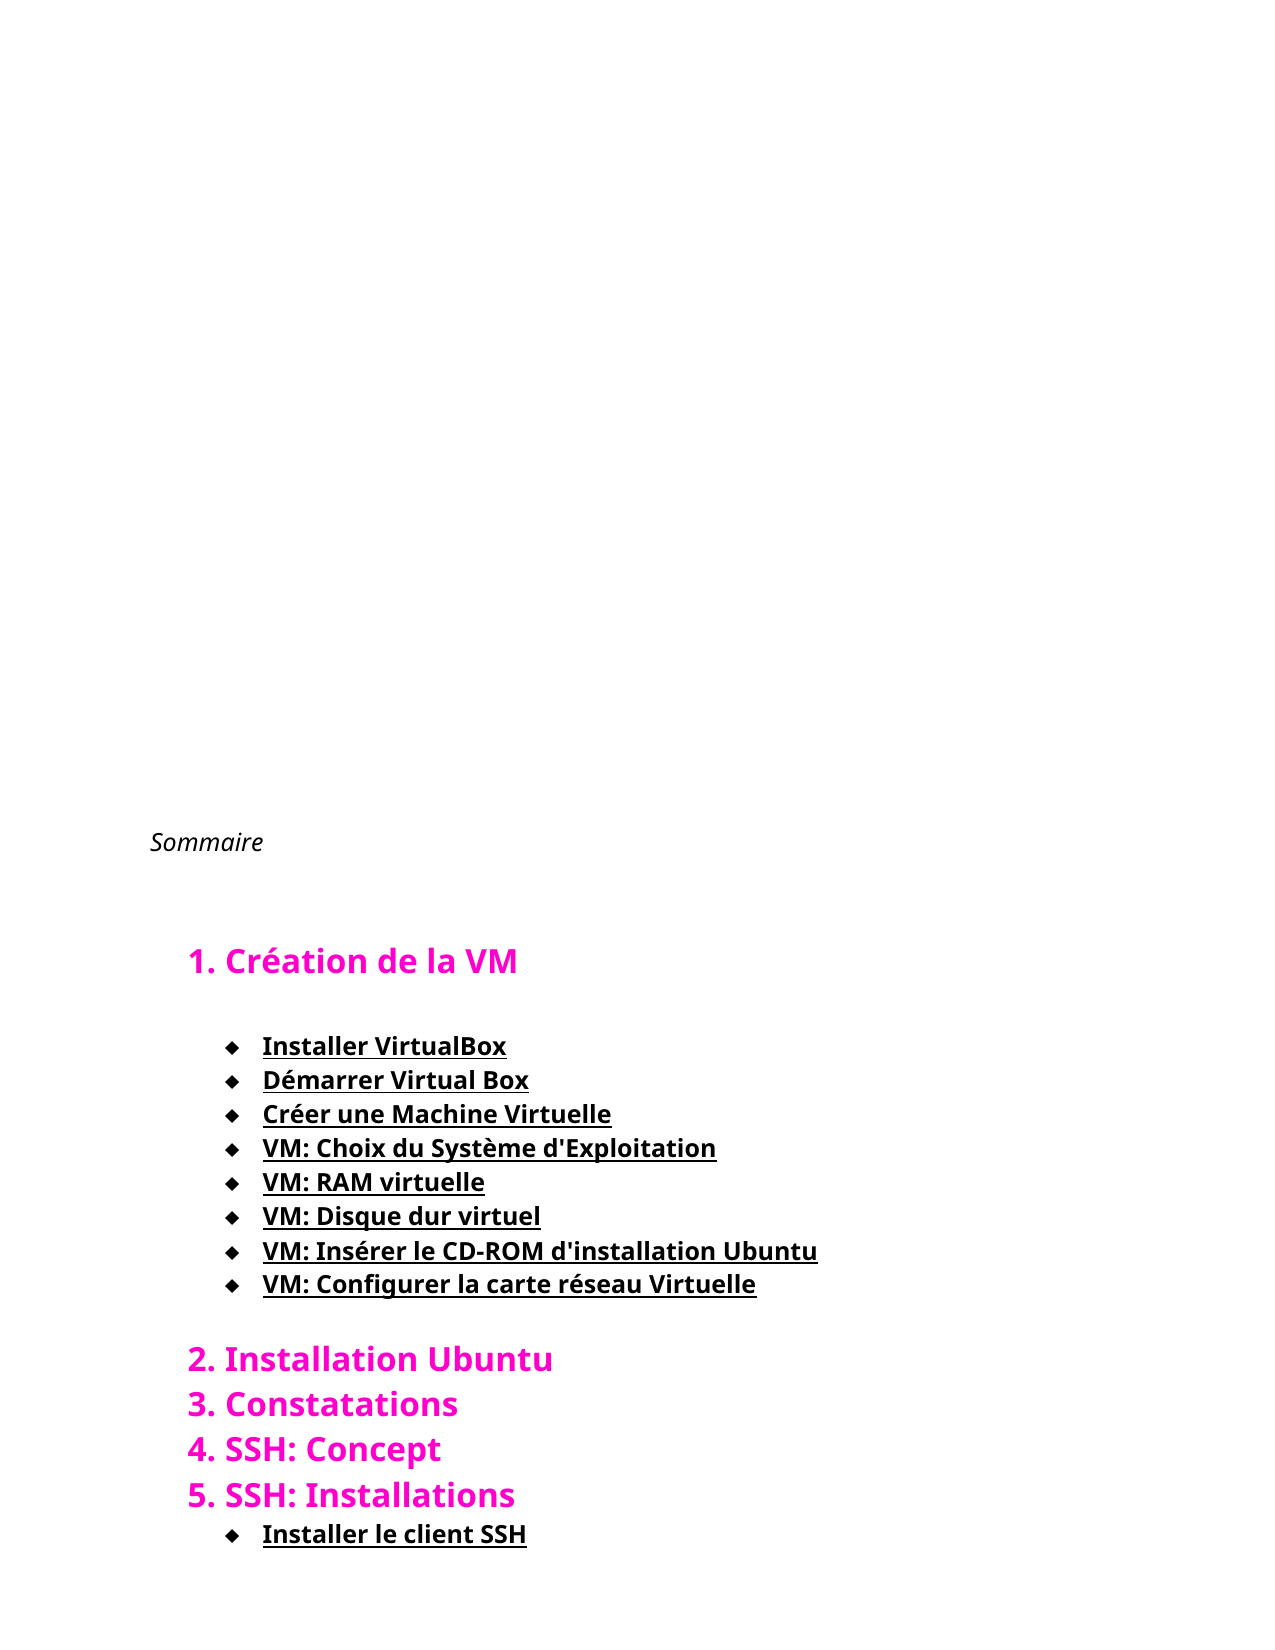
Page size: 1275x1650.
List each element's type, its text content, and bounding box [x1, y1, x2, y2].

list Installation Ubuntu [187, 1335, 1125, 1381]
list VM: Insérer le CD-ROM d'installation Ubuntu [225, 1233, 1125, 1267]
list VM: Configurer la carte réseau Virtuelle [225, 1267, 1125, 1301]
list Installer VirtualBox [225, 1029, 1125, 1063]
list VM: RAM virtuelle [225, 1165, 1125, 1199]
list Démarrer Virtual Box [225, 1063, 1125, 1097]
list SSH: Installations [187, 1472, 1125, 1517]
list Création de la VM [187, 938, 1125, 983]
list Créer une Machine Virtuelle [225, 1097, 1125, 1131]
list Constatations [187, 1381, 1125, 1426]
text Sommaire [150, 824, 1125, 858]
list VM: Disque dur virtuel [225, 1199, 1125, 1233]
list SSH: Concept [187, 1426, 1125, 1472]
list VM: Choix du Système d'Exploitation [225, 1131, 1125, 1165]
list Installer le client SSH [225, 1517, 1125, 1551]
